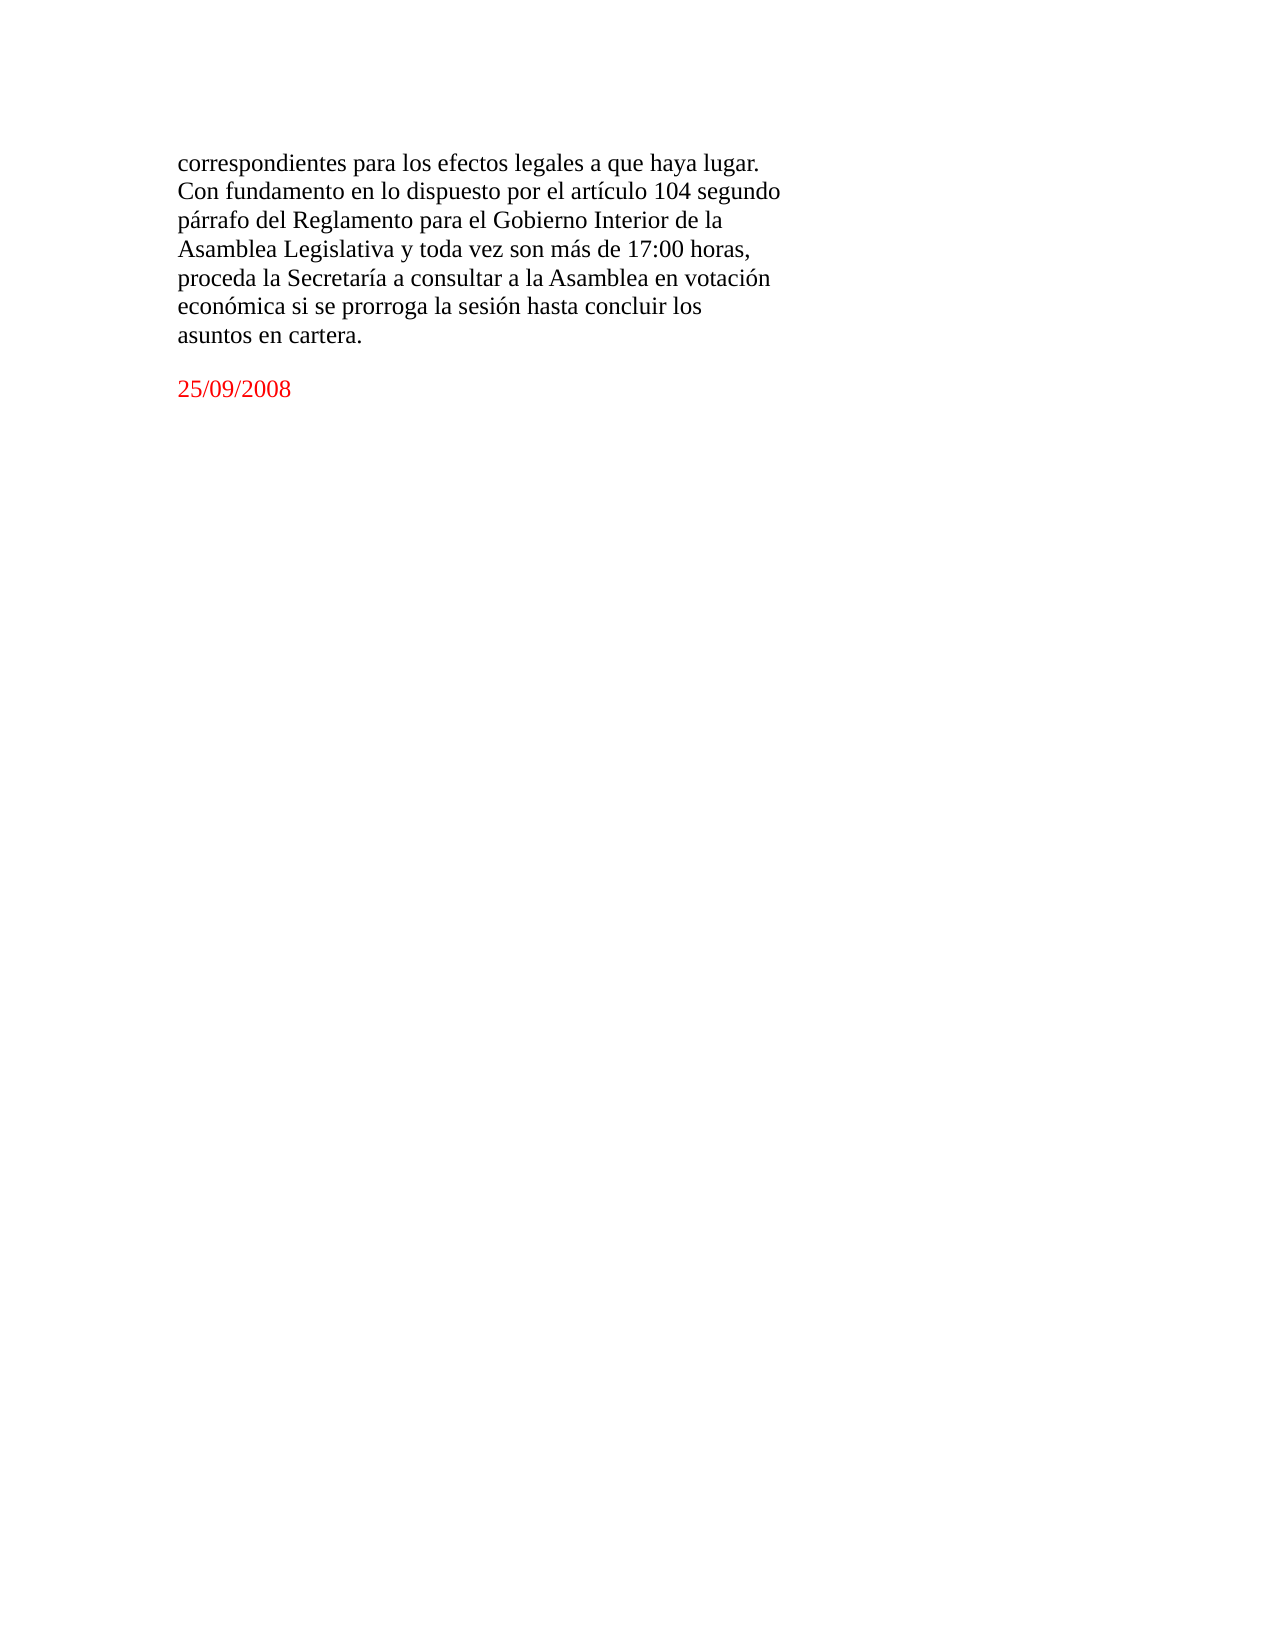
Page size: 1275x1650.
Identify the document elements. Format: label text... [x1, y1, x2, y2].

text asuntos en cartera. [177, 320, 1098, 349]
text párrafo del Reglamento para el Gobierno Interior de la [177, 205, 1098, 234]
text 25/09/2008 [177, 374, 1098, 403]
text Con fundamento en lo dispuesto por el artículo 104 segundo [177, 176, 1098, 205]
text Asamblea Legislativa y toda vez son más de 17:00 horas, [177, 234, 1098, 263]
text económica si se prorroga la sesión hasta concluir los [177, 291, 1098, 320]
text correspondientes para los efectos legales a que haya lugar. [177, 148, 1098, 176]
text proceda la Secretaría a consultar a la Asamblea en votación [177, 263, 1098, 291]
